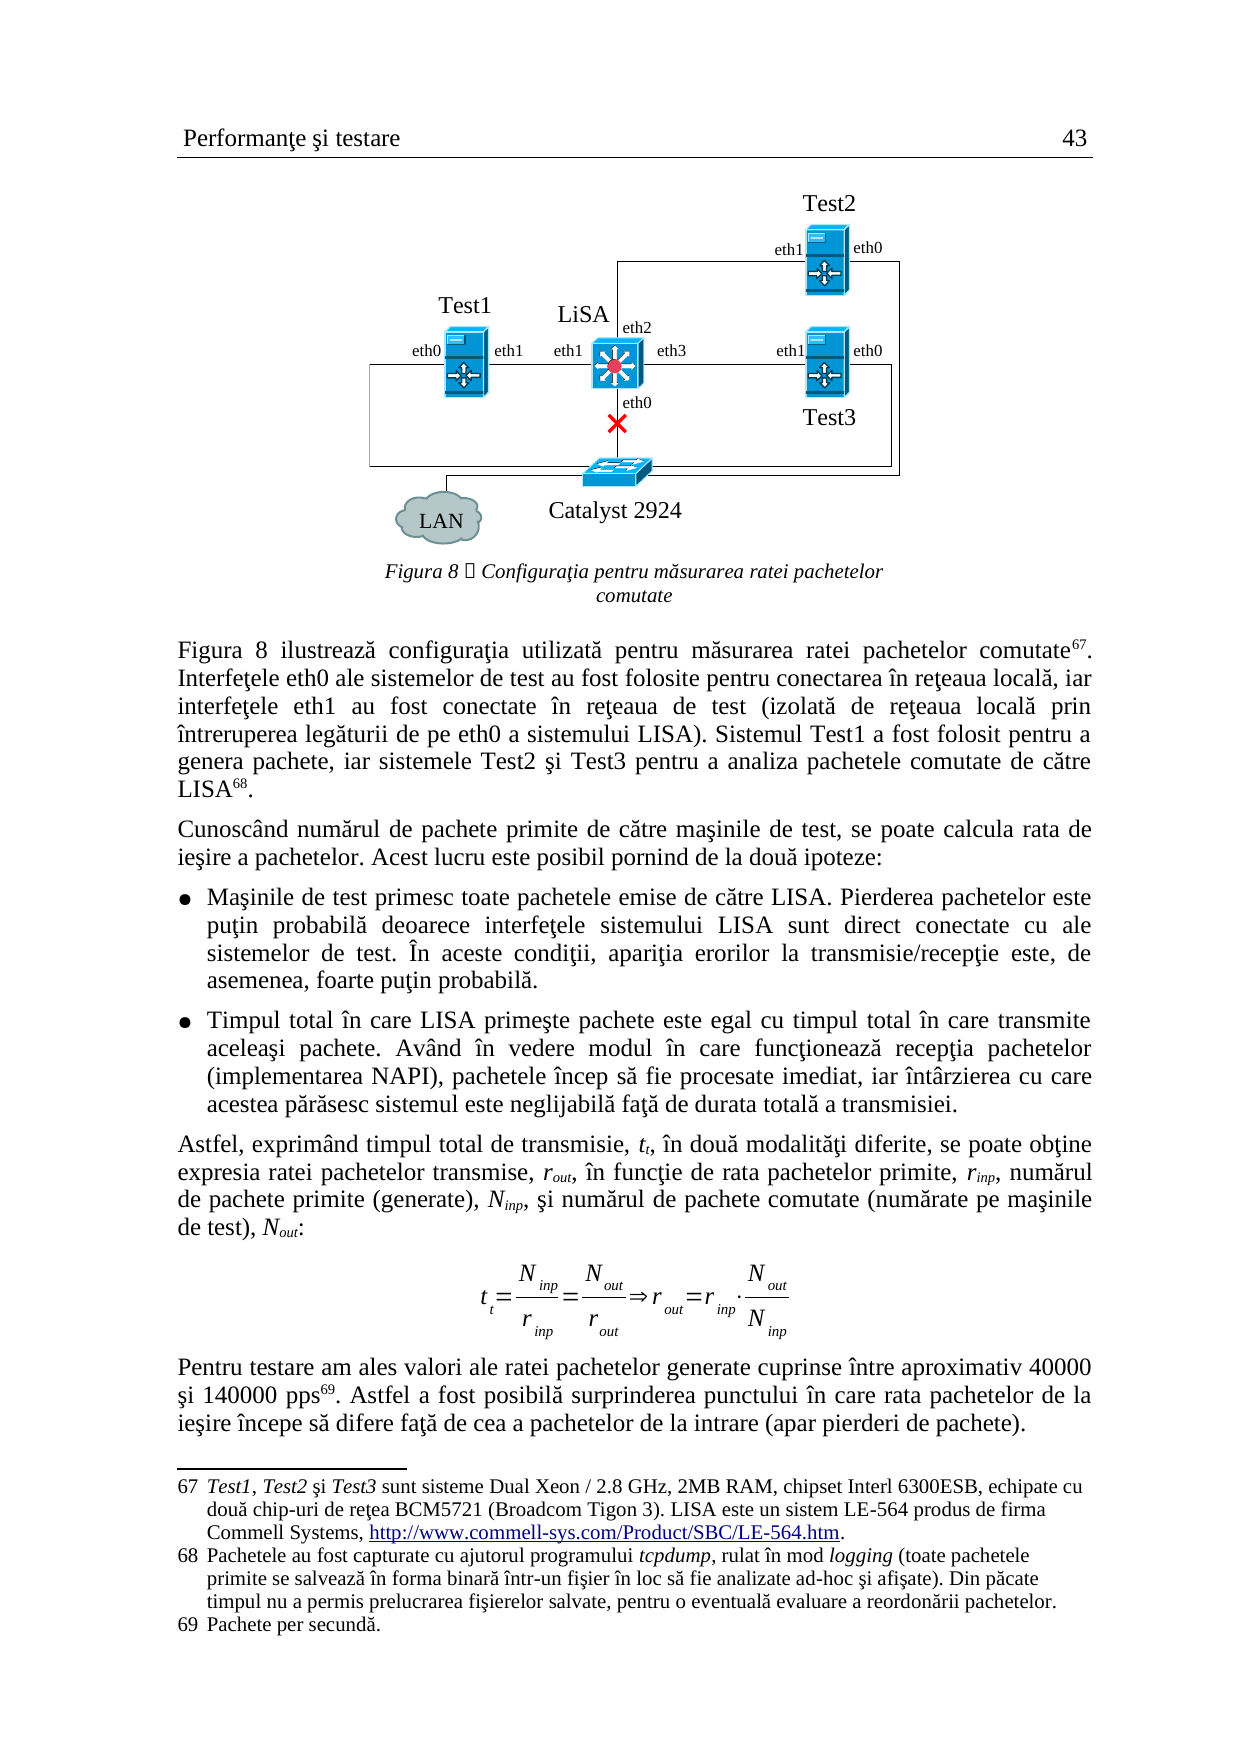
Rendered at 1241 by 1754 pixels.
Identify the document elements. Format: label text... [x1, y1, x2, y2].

text Figura 8  Configuraţia pentru măsurarea ratei pachetelor comutate [369, 467, 900, 607]
list Maşinile de test primesc toate pachetele emise de către LISA. Pierderea pachetelor este puţin probabilă deoarece interfeţele sistemului LISA sunt direct conectate cu ale sistemelor de test. În aceste condiţii, apariţia erorilor la transmisie/recepţie este, de asemenea, foarte puţin probabilă. [177, 883, 1093, 994]
text Figura 8 ilustrează configuraţia utilizată pentru măsurarea ratei pachetelor comutate. Interfeţele eth0 ale sistemelor de test au fost folosite pentru conectarea în reţeaua locală, iar interfeţele eth1 au fost conectate în reţeaua de test (izolată de reţeaua locală prin întreruperea legăturii de pe eth0 a sistemului LISA). Sistemul Test1 a fost folosit pentru a genera pachete, iar sistemele Test2 şi Test3 pentru a analiza pachetele comutate de către LISA. [177, 185, 1093, 803]
list Timpul total în care LISA primeşte pachete este egal cu timpul total în care transmite aceleaşi pachete. Având în vedere modul în care funcţionează recepţia pachetelor (implementarea NAPI), pachetele încep să fie procesate imediat, iar întârzierea cu care acestea părăsesc sistemul este neglijabilă faţă de durata totală a transmisiei. [177, 1007, 1093, 1117]
text Astfel, exprimând timpul total de transmisie, tt, în două modalităţi diferite, se poate obţine expresia ratei pachetelor transmise, rout, în funcţie de rata pachetelor primite, rinp, numărul de pachete primite (generate), Ninp, şi numărul de pachete comutate (numărate pe maşinile de test), Nout: [177, 1130, 1093, 1241]
text Test1, Test2 şi Test3 sunt sisteme Dual Xeon / 2.8 GHz, 2MB RAM, chipset Interl 6300ESB, echipate cu două chip‑uri de reţea BCM5721 (Broadcom Tigon 3). LISA este un sistem LE‑564 produs de firma Commell Systems, http://www.commell-sys.com/Product/SBC/LE-564.htm. [177, 1475, 1093, 1544]
text Pentru testare am ales valori ale ratei pachetelor generate cuprinse între aproximativ 40000 şi 140000 pps. Astfel a fost posibilă surprinderea punctului în care rata pachetelor de la ieşire începe să difere faţă de cea a pachetelor de la intrare (apar pierderi de pachete). [177, 1353, 1093, 1437]
text Figura 8  Configuraţia pentru măsurarea ratei pachetelor comutate [369, 185, 900, 364]
text Pachete per secundă. [177, 1613, 1093, 1636]
text Figura 8  Configuraţia pentru măsurarea ratei pachetelor comutate [618, 262, 899, 475]
text Pachetele au fost capturate cu ajutorul programului tcpdump, rulat în mod logging (toate pachetele primite se salvează în forma binară într‑un fişier în loc să fie analizate ad‑hoc şi afişate). Din păcate timpul nu a permis prelucrarea fişierelor salvate, pentru o eventuală evaluare a reordonării pachetelor. [177, 1544, 1093, 1613]
text Figura 8  Configuraţia pentru măsurarea ratei pachetelor comutate [370, 365, 617, 466]
text Figura 8  Configuraţia pentru măsurarea ratei pachetelor comutate [618, 365, 891, 466]
text Cunoscând numărul de pachete primite de către maşinile de test, se poate calcula rata de ieşire a pachetelor. Acest lucru este posibil pornind de la două ipoteze: [177, 815, 1093, 871]
